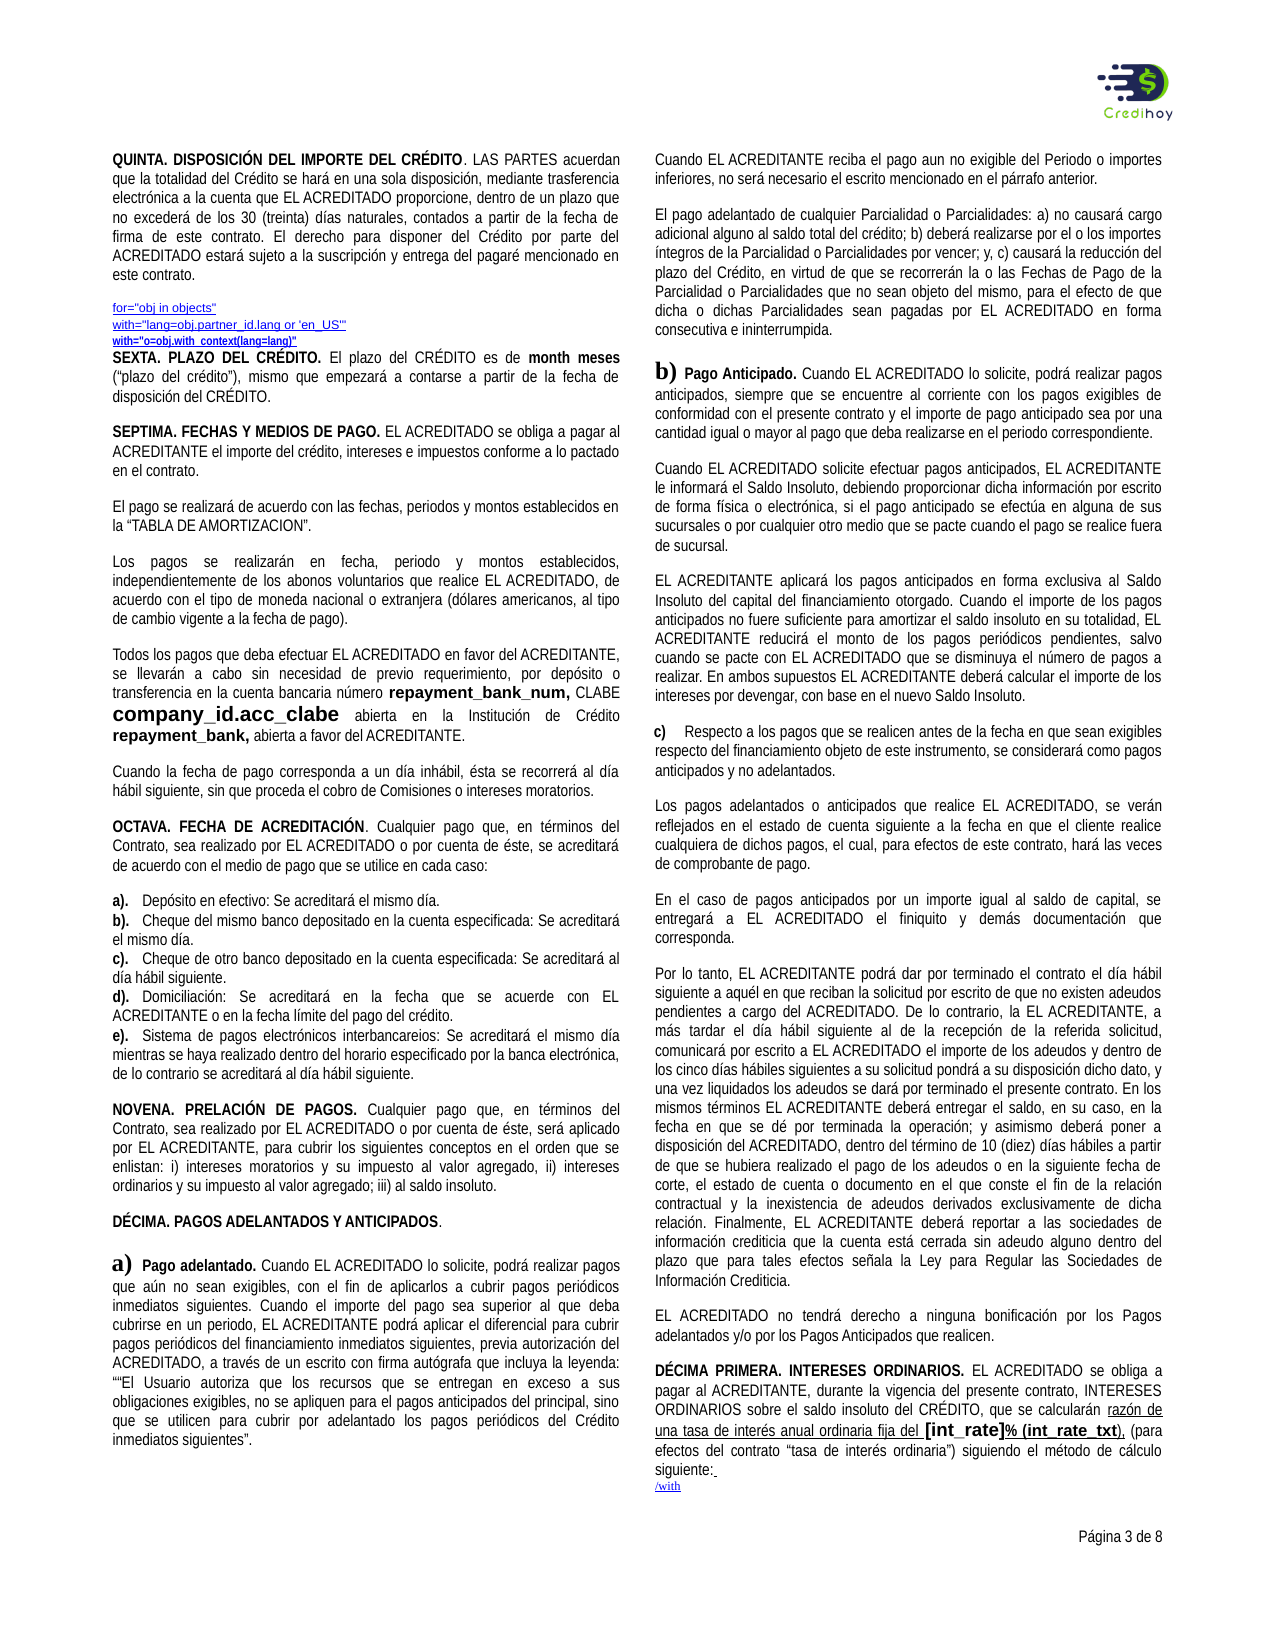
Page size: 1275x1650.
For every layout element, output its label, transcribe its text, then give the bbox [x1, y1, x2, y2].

list Pago adelantado. Cuando EL ACREDITADO lo solicite, podrá realizar pagos que aún no sean exigibles, con el fin de aplicarlos a cubrir pagos periódicos inmediatos siguientes. Cuando el importe del pago sea superior al que deba cubrirse en un periodo, EL ACREDITANTE podrá aplicar el diferencial para cubrir pagos periódicos del financiamiento inmediatos siguientes, previa autorización del ACREDITADO, a través de un escrito con firma autógrafa que incluya la leyenda: ““El Usuario autoriza que los recursos que se entregan en exceso a sus obligaciones exigibles, no se apliquen para el pagos anticipados del principal, sino que se utilicen para cubrir por adelantado los pagos periódicos del Crédito inmediatos siguientes”. [111, 1248, 620, 1449]
text EL ACREDITANTE aplicará los pagos anticipados en forma exclusiva al Saldo Insoluto del capital del financiamiento otorgado. Cuando el importe de los pagos anticipados no fuere suficiente para amortizar el saldo insoluto en su totalidad, EL ACREDITANTE reducirá el monto de los pagos periódicos pendientes, salvo cuando se pacte con EL ACREDITADO que se disminuya el número de pagos a realizar. En ambos supuestos EL ACREDITANTE deberá calcular el importe de los intereses por devengar, con base en el nuevo Saldo Insoluto. [655, 571, 1162, 705]
text EL ACREDITADO no tendrá derecho a ninguna bonificación por los Pagos adelantados y/o por los Pagos Anticipados que realicen. [655, 1306, 1162, 1344]
list Cheque del mismo banco depositado en la cuenta especificada: Se acreditará el mismo día. [112, 910, 620, 949]
text El pago adelantado de cualquier Parcialidad o Parcialidades: a) no causará cargo adicional alguno al saldo total del crédito; b) deberá realizarse por el o los importes íntegros de la Parcialidad o Parcialidades por vencer; y, c) causará la reducción del plazo del Crédito, en virtud de que se recorrerán la o las Fechas de Pago de la Parcialidad o Parcialidades que no sean objeto del mismo, para el efecto de que dicha o dichas Parcialidades sean pagadas por EL ACREDITADO en forma consecutiva e ininterrumpida. [655, 205, 1162, 339]
list Cuando EL ACREDITANTE reciba el pago aun no exigible del Periodo o importes inferiores, no será necesario el escrito mencionado en el párrafo anterior. [655, 150, 1162, 188]
picture [1097, 64, 1173, 121]
text Cuando EL ACREDITADO solicite efectuar pagos anticipados, EL ACREDITANTE le informará el Saldo Insoluto, debiendo proporcionar dicha información por escrito de forma física o electrónica, si el pago anticipado se efectúa en alguna de sus sucursales o por cualquier otro medio que se pacte cuando el pago se realice fuera de sucursal. [655, 459, 1162, 554]
text NOVENA. PRELACIÓN DE PAGOS. Cualquier pago que, en términos del Contrato, sea realizado por EL ACREDITADO o por cuenta de éste, será aplicado por EL ACREDITANTE, para cubrir los siguientes conceptos en el orden que se enlistan: i) intereses moratorios y su impuesto al valor agregado, ii) intereses ordinarios y su impuesto al valor agregado; iii) al saldo insoluto. [112, 1099, 620, 1195]
text QUINTA. DISPOSICIÓN DEL IMPORTE DEL CRÉDITO. LAS PARTES acuerdan que la totalidad del Crédito se hará en una sola disposición, mediante trasferencia electrónica a la cuenta que EL ACREDITADO proporcione, dentro de un plazo que no excederá de los 30 (treinta) días naturales, contados a partir de la fecha de firma de este contrato. El derecho para disponer del Crédito por parte del ACREDITADO estará sujeto a la suscripción y entrega del pagaré mencionado en este contrato. [112, 150, 620, 284]
text for="obj in objects" [112, 301, 620, 315]
text DÉCIMA. PAGOS ADELANTADOS Y ANTICIPADOS. [112, 1212, 620, 1231]
text Cuando la fecha de pago corresponda a un día inhábil, ésta se recorrerá al día hábil siguiente, sin que proceda el cobro de Comisiones o intereses moratorios. [112, 762, 620, 800]
text with="o=obj.with_context(lang=lang)" [112, 334, 620, 348]
text OCTAVA. FECHA DE ACREDITACIÓN. Cualquier pago que, en términos del Contrato, sea realizado por EL ACREDITADO o por cuenta de éste, se acreditará de acuerdo con el medio de pago que se utilice en cada caso: [112, 817, 620, 874]
list Domiciliación: Se acreditará en la fecha que se acuerde con EL ACREDITANTE o en la fecha límite del pago del crédito. [112, 987, 620, 1025]
list Depósito en efectivo: Se acreditará el mismo día. [112, 891, 620, 910]
list Pago Anticipado. Cuando EL ACREDITADO lo solicite, podrá realizar pagos anticipados, siempre que se encuentre al corriente con los pagos exigibles de conformidad con el presente contrato y el importe de pago anticipado sea por una cantidad igual o mayor al pago que deba realizarse en el periodo correspondiente. [655, 356, 1162, 442]
text El pago se realizará de acuerdo con las fechas, periodos y montos establecidos en la “TABLA DE AMORTIZACION”. [112, 496, 620, 535]
list Sistema de pagos electrónicos interbancareios: Se acreditará el mismo día mientras se haya realizado dentro del horario especificado por la banca electrónica, de lo contrario se acreditará al día hábil siguiente. [112, 1025, 620, 1083]
text En el caso de pagos anticipados por un importe igual al saldo de capital, se entregará a EL ACREDITADO el finiquito y demás documentación que corresponda. [655, 889, 1162, 947]
list Cheque de otro banco depositado en la cuenta especificada: Se acreditará al día hábil siguiente. [112, 949, 620, 987]
text Los pagos se realizarán en fecha, periodo y montos establecidos, independientemente de los abonos voluntarios que realice EL ACREDITADO, de acuerdo con el tipo de moneda nacional o extranjera (dólares americanos, al tipo de cambio vigente a la fecha de pago). [112, 551, 620, 628]
text Los pagos adelantados o anticipados que realice EL ACREDITADO, se verán reflejados en el estado de cuenta siguiente a la fecha en que el cliente realice cualquiera de dichos pagos, el cual, para efectos de este contrato, hará las veces de comprobante de pago. [655, 796, 1162, 873]
text SEXTA. PLAZO DEL CRÉDITO. El plazo del CRÉDITO es de month meses (“plazo del crédito”), mismo que empezará a contarse a partir de la fecha de disposición del CRÉDITO. [112, 348, 620, 406]
text DÉCIMA PRIMERA. INTERESES ORDINARIOS. EL ACREDITADO se obliga a pagar al ACREDITANTE, durante la vigencia del presente contrato, INTERESES ORDINARIOS sobre el saldo insoluto del CRÉDITO, que se calcularán razón de una tasa de interés anual ordinaria fija del [int_rate]% (int_rate_txt), (para efectos del contrato “tasa de interés ordinaria”) siguiendo el método de cálculo siguiente: [655, 1361, 1162, 1479]
text SEPTIMA. FECHAS Y MEDIOS DE PAGO. EL ACREDITADO se obliga a pagar al ACREDITANTE el importe del crédito, intereses e impuestos conforme a lo pactado en el contrato. [112, 422, 620, 480]
text Todos los pagos que deba efectuar EL ACREDITADO en favor del ACREDITANTE, se llevarán a cabo sin necesidad de previo requerimiento, por depósito o transferencia en la cuenta bancaria número repayment_bank_num, CLABE company_id.acc_clabe abierta en la Institución de Crédito repayment_bank, abierta a favor del ACREDITANTE. [112, 645, 620, 745]
text /with [655, 1479, 1162, 1493]
list Respecto a los pagos que se realicen antes de la fecha en que sean exigibles respecto del financiamiento objeto de este instrumento, se considerará como pagos anticipados y no adelantados. [654, 722, 1162, 779]
text with="lang=obj.partner_id.lang or 'en_US'" [112, 317, 620, 332]
text Por lo tanto, EL ACREDITANTE podrá dar por terminado el contrato el día hábil siguiente a aquél en que reciban la solicitud por escrito de que no existen adeudos pendientes a cargo del ACREDITADO. De lo contrario, la EL ACREDITANTE, a más tardar el día hábil siguiente al de la recepción de la referida solicitud, comunicará por escrito a EL ACREDITADO el importe de los adeudos y dentro de los cinco días hábiles siguientes a su solicitud pondrá a su disposición dicho dato, y una vez liquidados los adeudos se dará por terminado el presente contrato. En los mismos términos EL ACREDITANTE deberá entregar el saldo, en su caso, en la fecha en que se dé por terminada la operación; y asimismo deberá poner a disposición del ACREDITADO, dentro del término de 10 (diez) días hábiles a partir de que se hubiera realizado el pago de los adeudos o en la siguiente fecha de corte, el estado de cuenta o documento en el que conste el fin de la relación contractual y la inexistencia de adeudos derivados exclusivamente de dicha relación. Finalmente, EL ACREDITANTE deberá reportar a las sociedades de información crediticia que la cuenta está cerrada sin adeudo alguno dentro del plazo que para tales efectos señala la Ley para Regular las Sociedades de Información Crediticia. [655, 964, 1162, 1289]
